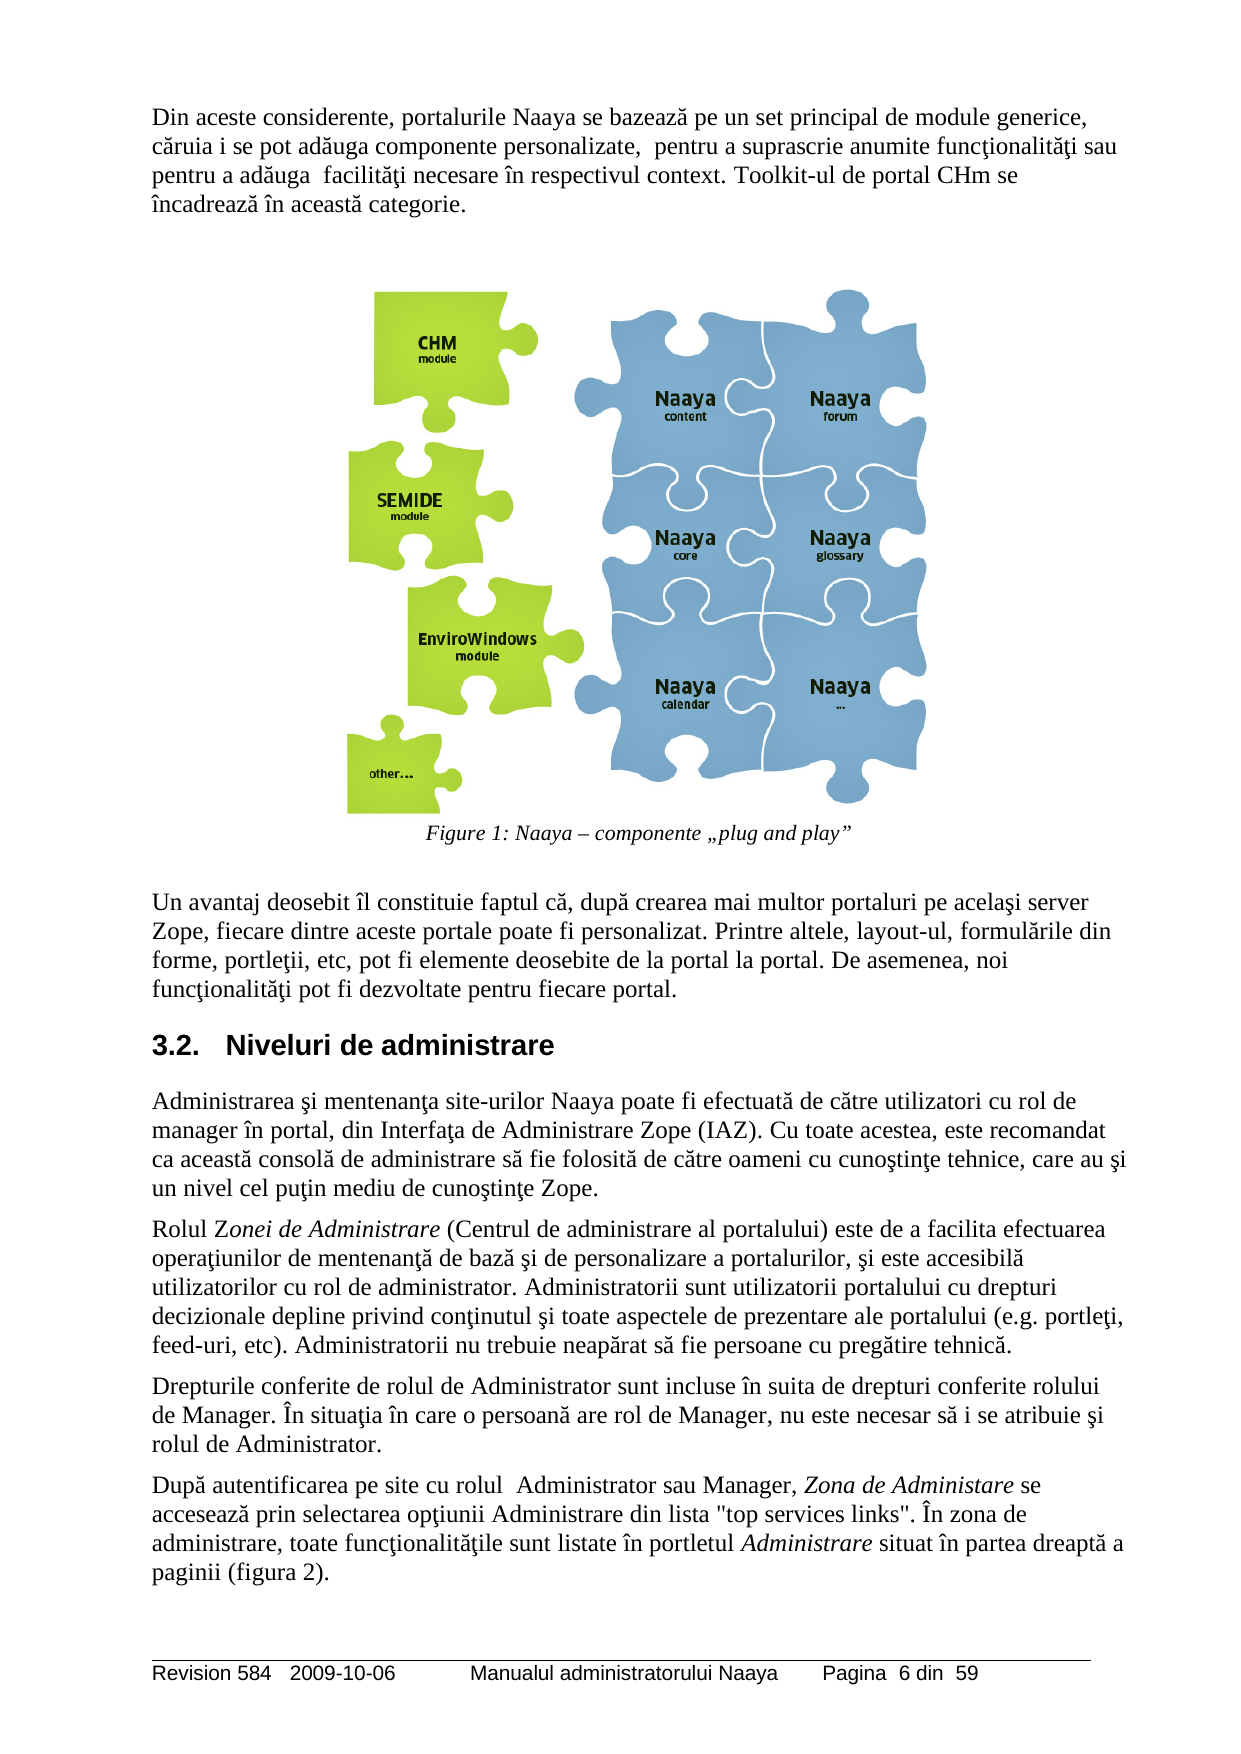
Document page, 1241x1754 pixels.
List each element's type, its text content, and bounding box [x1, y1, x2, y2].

text Rolul Zonei de Administrare (Centrul de administrare al portalului) este de a facilita efectuarea operaţiunilor de mentenanţă de bază şi de personalizare a portalurilor, şi este accesibilă utilizatorilor cu rol de administrator. Administratorii sunt utilizatorii portalului cu drepturi decizionale depline privind conţinutul şi toate aspectele de prezentare ale portalului (e.g. portleţi, feed-uri, etc). Administratorii nu trebuie neapărat să fie persoane cu pregătire tehnică. [152, 1214, 1128, 1359]
picture [341, 283, 939, 821]
text După autentificarea pe site cu rolul Administrator sau Manager, Zona de Administare se accesează prin selectarea opţiunii Administrare din lista "top services links". În zona de administrare, toate funcţionalităţile sunt listate în portletul Administrare situat în partea dreaptă a paginii (figura 2). [152, 1470, 1128, 1586]
text Administrarea şi mentenanţa site-urilor Naaya poate fi efectuată de către utilizatori cu rol de manager în portal, din Interfaţa de Administrare Zope (IAZ). Cu toate acestea, este recomandat ca această consolă de administrare să fie folosită de către oameni cu cunoştinţe tehnice, care au şi un nivel cel puţin mediu de cunoştinţe Zope. [152, 1086, 1128, 1202]
text Un avantaj deosebit îl constituie faptul că, după crearea mai multor portaluri pe acelaşi server Zope, fiecare dintre aceste portale poate fi personalizat. Printre altele, layout-ul, formulările din forme, portleţii, etc, pot fi elemente deosebite de la portal la portal. De asemenea, noi funcţionalităţi pot fi dezvoltate pentru fiecare portal. [152, 887, 1128, 1003]
text Drepturile conferite de rolul de Administrator sunt incluse în suita de drepturi conferite rolului de Manager. În situaţia în care o persoană are rol de Manager, nu este necesar să i se atribuie şi rolul de Administrator. [152, 1371, 1128, 1458]
text Din aceste considerente, portalurile Naaya se bazează pe un set principal de module generice, căruia i se pot adăuga componente personalizate, pentru a suprascrie anumite funcţionalităţi sau pentru a adăuga facilităţi necesare în respectivul context. Toolkit-ul de portal CHm se încadrează în această categorie. [152, 102, 1128, 218]
text Figure 1: Naaya – componente „plug and play” [341, 821, 939, 846]
subtitle Niveluri de administrare [152, 1028, 1128, 1061]
